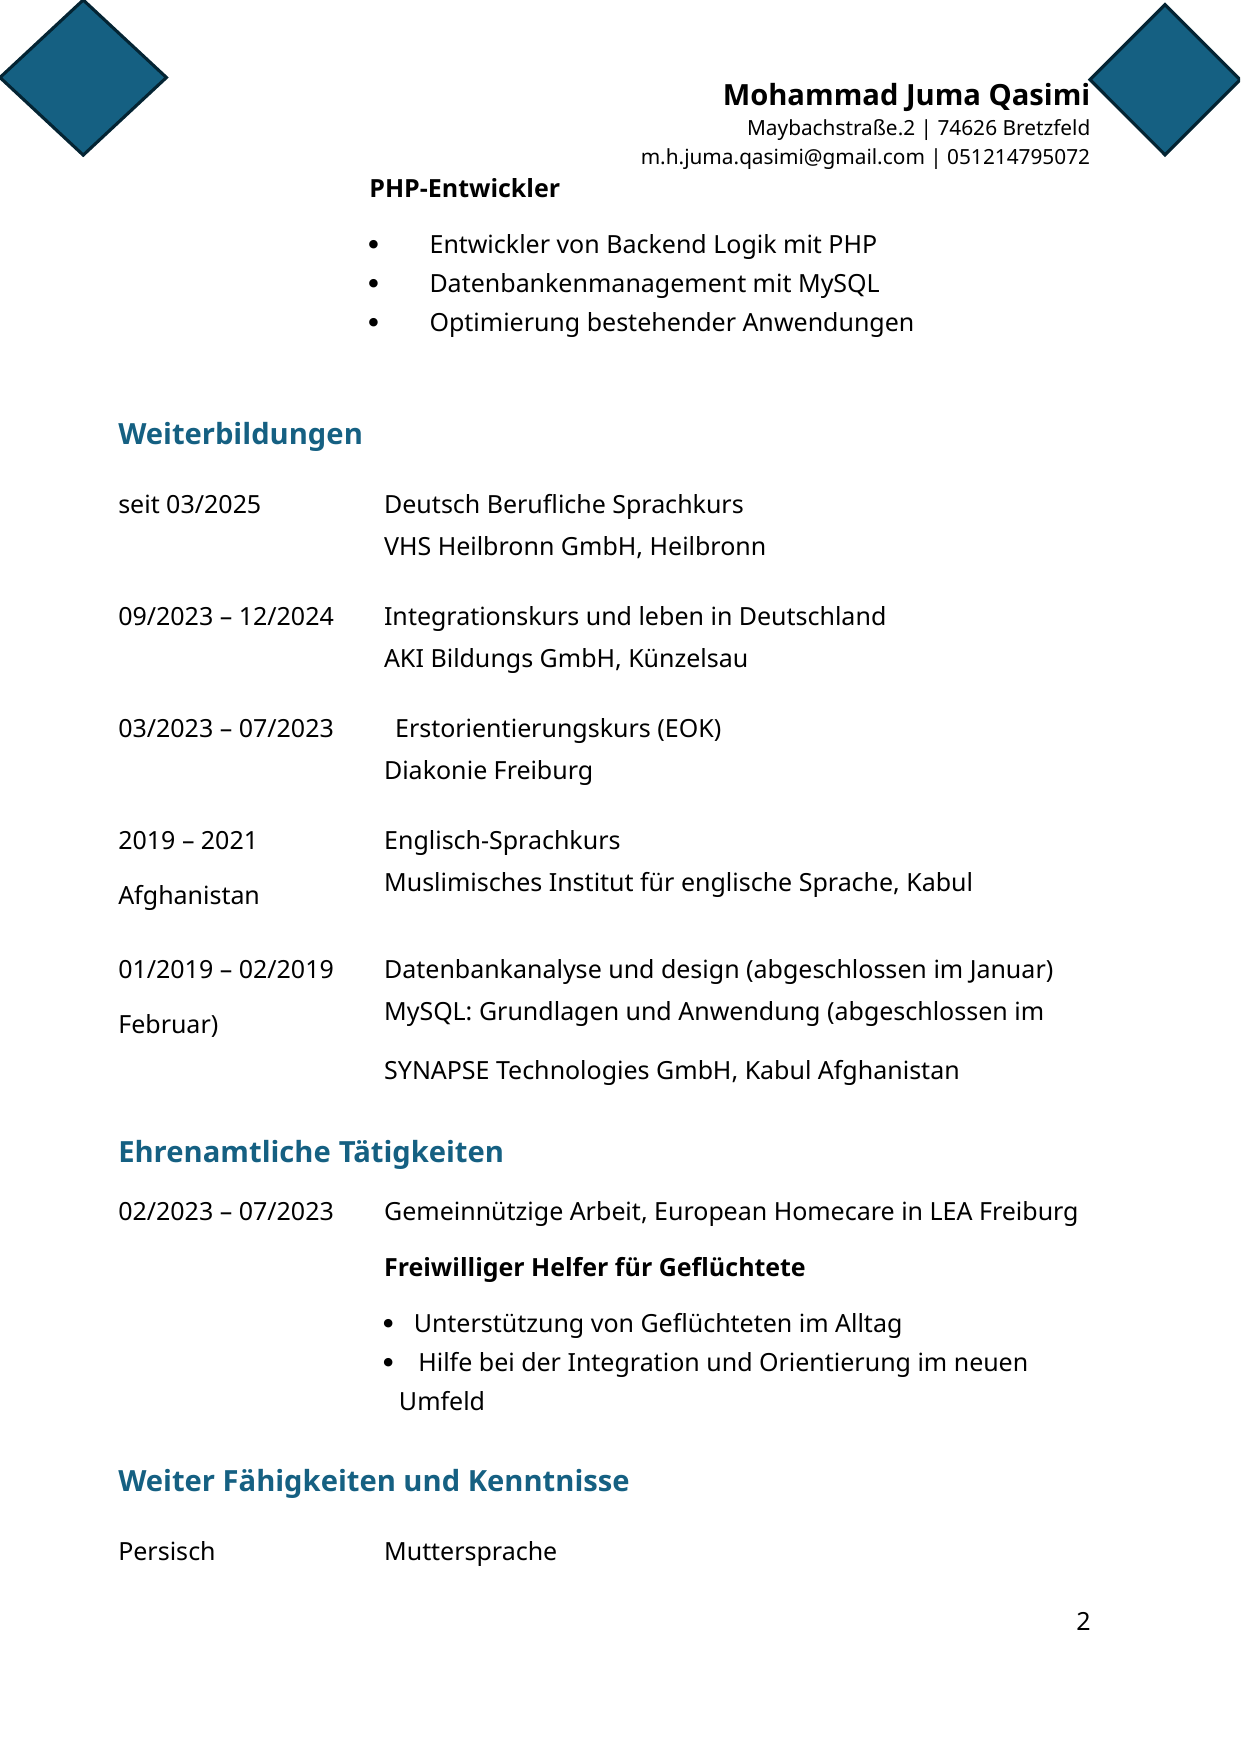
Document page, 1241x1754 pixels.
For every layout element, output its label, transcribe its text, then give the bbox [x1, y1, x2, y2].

text Freiwilliger Helfer für Geflüchtete [118, 1250, 1090, 1284]
text seit 03/2025 Deutsch Berufliche Sprachkurs [630, 500, 1090, 517]
text Ehrenamtliche Tätigkeiten [118, 1132, 1090, 1171]
text SYNAPSE Technologies GmbH, Kabul Afghanistan [855, 1066, 1090, 1082]
list Optimierung bestehender Anwendungen [354, 304, 1090, 339]
text SYNAPSE Technologies GmbH, Kabul Afghanistan [614, 1066, 853, 1082]
list Datenbankenmanagement mit MySQL [354, 265, 1090, 299]
text AKI Bildungs GmbH, Künzelsau [518, 654, 1090, 671]
list Hilfe bei der Integration und Orientierung im neuen Umfeld [384, 1345, 1090, 1418]
text 03/2023 – 07/2023 Erstorientierungskurs (EOK) [716, 724, 1090, 741]
text 03/2023 – 07/2023 Erstorientierungskurs (EOK) [660, 724, 717, 741]
text 03/2023 – 07/2023 Erstorientierungskurs (EOK) [585, 724, 661, 741]
text 02/2023 – 07/2023 Gemeinnützige Arbeit, European Homecare in LEA Freiburg [118, 1194, 1090, 1228]
text SYNAPSE Technologies GmbH, Kabul Afghanistan [118, 1066, 612, 1082]
text 09/2023 – 12/2024 Integrationskurs und leben in Deutschland [118, 612, 442, 629]
text 2019 – 2021 Englisch-Sprachkurs [118, 836, 424, 853]
text Weiterbildungen [118, 413, 1090, 453]
text seit 03/2025 Deutsch Berufliche Sprachkurs [118, 500, 628, 517]
text Muslimisches Institut für englische Sprache, Kabul Afghanistan [118, 878, 1090, 912]
text MySQL: Grundlagen und Anwendung (abgeschlossen im Februar) [118, 1006, 1090, 1041]
text Weiter Fähigkeiten und Kenntnisse [118, 1460, 1090, 1499]
text Diakonie Freiburg [590, 766, 1090, 783]
list Entwickler von Backend Logik mit PHP [354, 226, 1090, 260]
text AKI Bildungs GmbH, Künzelsau [118, 654, 516, 671]
text 09/2023 – 12/2024 Integrationskurs und leben in Deutschland [444, 612, 1090, 629]
text 01/2019 – 02/2019 Datenbankanalyse und design (abgeschlossen im Januar) [791, 964, 971, 981]
text 2019 – 2021 Englisch-Sprachkurs [506, 836, 1090, 853]
text PHP-Entwickler [118, 170, 1090, 204]
text VHS Heilbronn GmbH, Heilbronn [118, 542, 1090, 559]
text 01/2019 – 02/2019 Datenbankanalyse und design (abgeschlossen im Januar) [118, 964, 719, 981]
text Persisch Muttersprache [118, 1547, 478, 1564]
text Diakonie Freiburg [118, 766, 588, 783]
text 03/2023 – 07/2023 Erstorientierungskurs (EOK) [118, 724, 583, 741]
text Persisch Muttersprache [480, 1547, 1090, 1564]
list Unterstützung von Geflüchteten im Alltag [384, 1306, 1090, 1340]
text 2019 – 2021 Englisch-Sprachkurs [426, 836, 504, 853]
